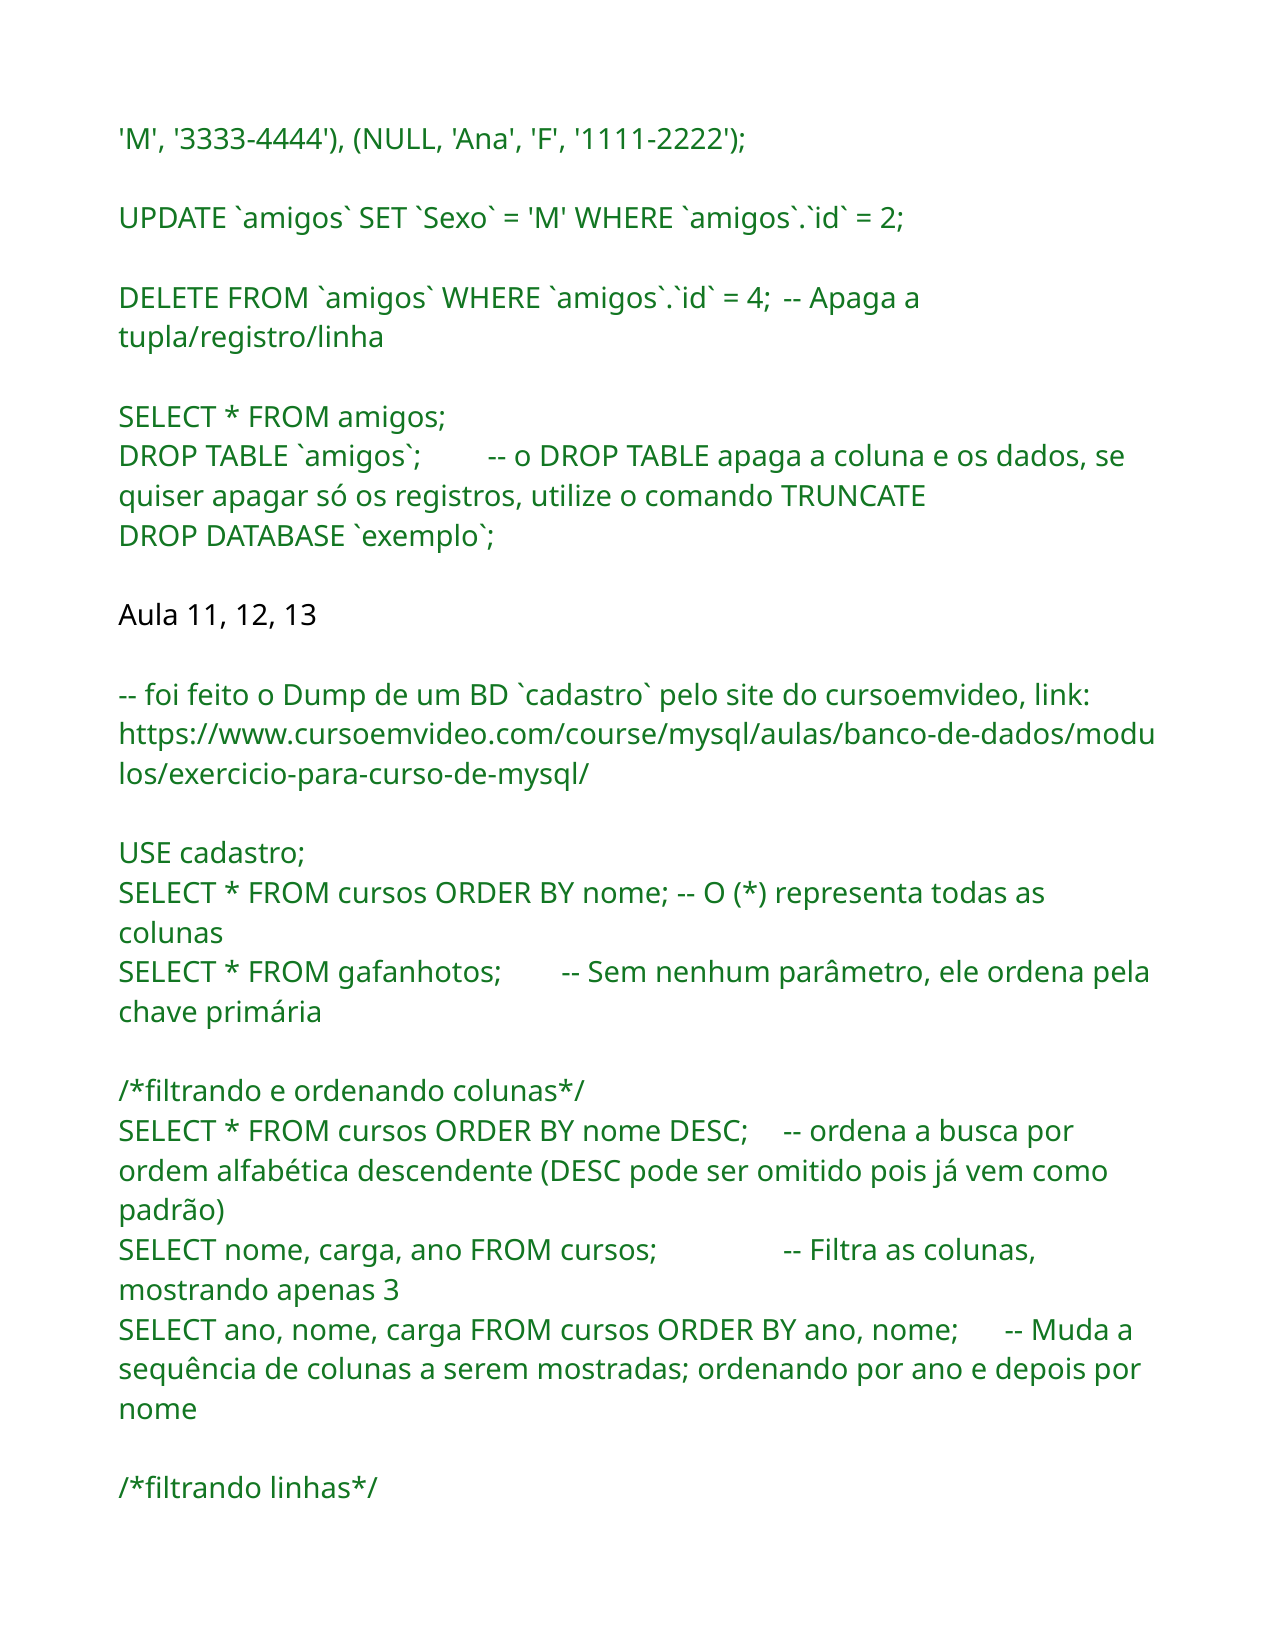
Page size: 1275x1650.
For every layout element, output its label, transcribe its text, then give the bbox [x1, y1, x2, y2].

text Aula 11, 12, 13 [118, 594, 1157, 634]
text 'M', '3333-4444'), (NULL, 'Ana', 'F', '1111-2222'); UPDATE `amigos` SET `Sexo` = 'M' WHERE `amigos`.`id` = 2; DELETE FROM `amigos` WHERE `amigos`.`id` = 4; -- Apaga a tupla/registro/linha SELECT * FROM amigos; DROP TABLE `amigos`; -- o DROP TABLE apaga a coluna e os dados, se quiser apagar só os registros, utilize o comando TRUNCATE DROP DATABASE `exemplo`; [118, 118, 1157, 555]
text -- foi feito o Dump de um BD `cadastro` pelo site do cursoemvideo, link: https://www.cursoemvideo.com/course/mysql/aulas/banco-de-dados/modulos/exercicio-para-curso-de-mysql/ USE cadastro; SELECT * FROM cursos ORDER BY nome; -- O (*) representa todas as colunas SELECT * FROM gafanhotos; -- Sem nenhum parâmetro, ele ordena pela chave primária /*filtrando e ordenando colunas*/ SELECT * FROM cursos ORDER BY nome DESC; -- ordena a busca por ordem alfabética descendente (DESC pode ser omitido pois já vem como padrão) SELECT nome, carga, ano FROM cursos; -- Filtra as colunas, mostrando apenas 3 SELECT ano, nome, carga FROM cursos ORDER BY ano, nome; -- Muda a sequência de colunas a serem mostradas; ordenando por ano e depois por nome /*filtrando linhas*/ [118, 674, 1157, 1507]
